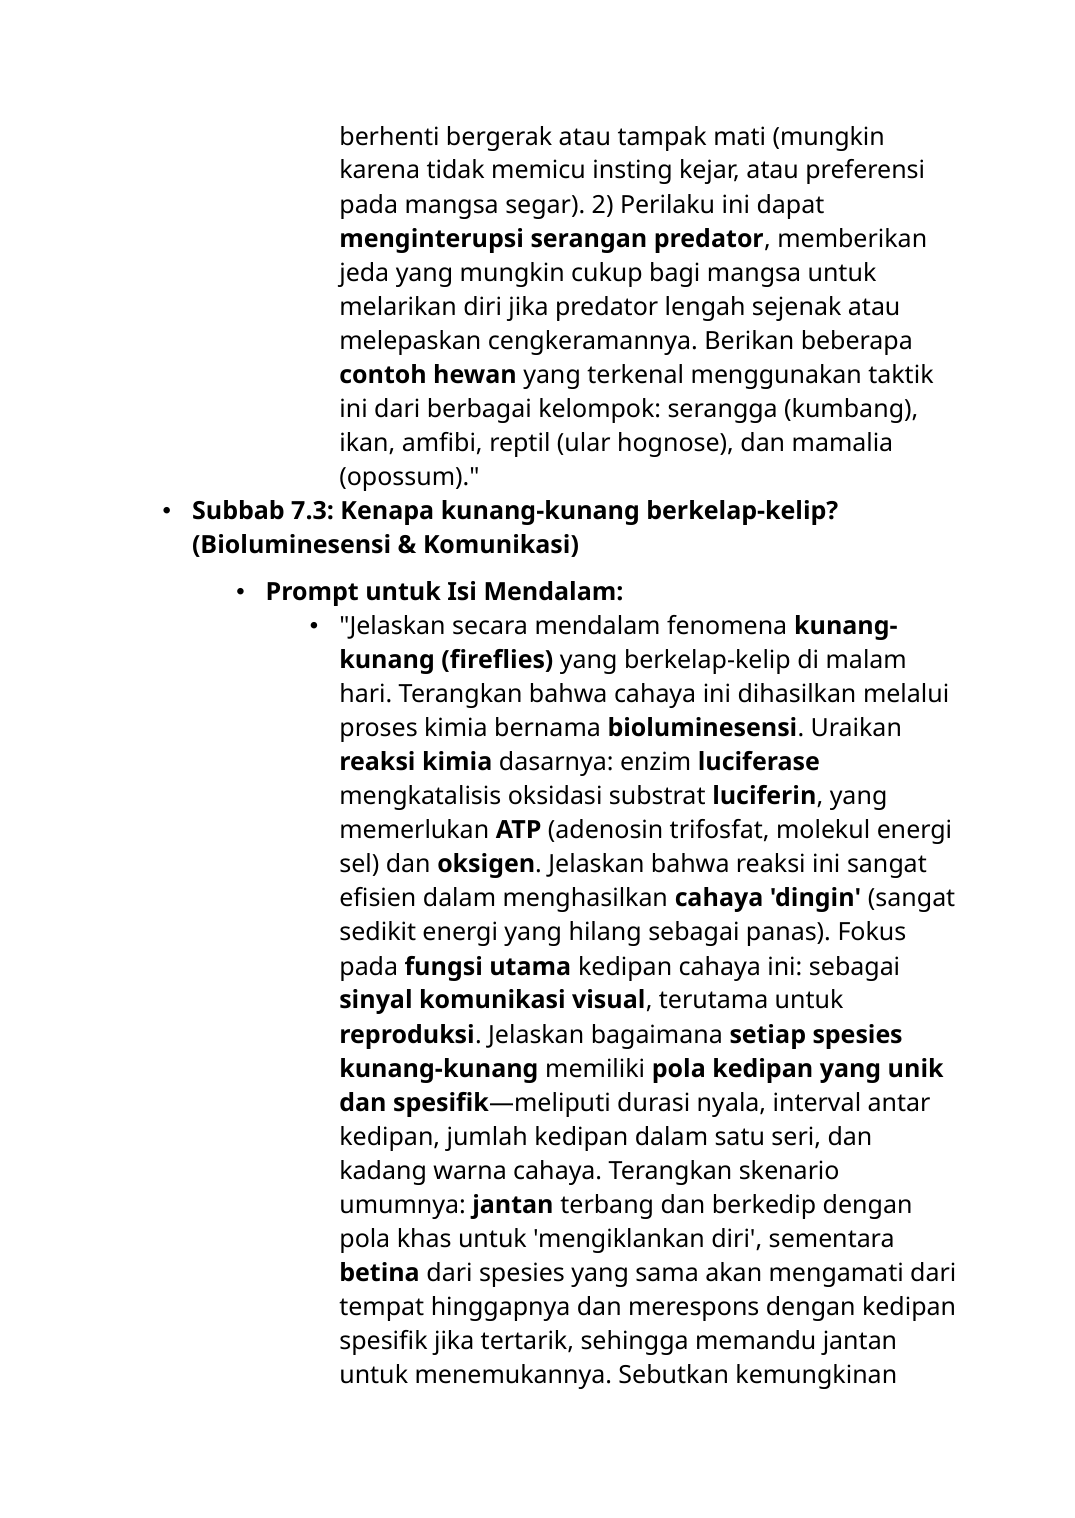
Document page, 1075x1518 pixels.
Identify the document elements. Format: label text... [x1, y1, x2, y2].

list Prompt untuk Isi Mendalam: [236, 573, 957, 607]
list Subbab 7.3: Kenapa kunang-kunang berkelap-kelip? (Bioluminesensi & Komunikasi) [162, 493, 957, 561]
list berhenti bergerak atau tampak mati (mungkin karena tidak memicu insting kejar, atau preferensi pada mangsa segar). 2) Perilaku ini dapat menginterupsi serangan predator, memberikan jeda yang mungkin cukup bagi mangsa untuk melarikan diri jika predator lengah sejenak atau melepaskan cengkeramannya. Berikan beberapa contoh hewan yang terkenal menggunakan taktik ini dari berbagai kelompok: serangga (kumbang), ikan, amfibi, reptil (ular hognose), dan mamalia (opossum)." [309, 118, 957, 493]
list "Jelaskan secara mendalam fenomena kunang-kunang (fireflies) yang berkelap-kelip di malam hari. Terangkan bahwa cahaya ini dihasilkan melalui proses kimia bernama bioluminesensi. Uraikan reaksi kimia dasarnya: enzim luciferase mengkatalisis oksidasi substrat luciferin, yang memerlukan ATP (adenosin trifosfat, molekul energi sel) dan oksigen. Jelaskan bahwa reaksi ini sangat efisien dalam menghasilkan cahaya 'dingin' (sangat sedikit energi yang hilang sebagai panas). Fokus pada fungsi utama kedipan cahaya ini: sebagai sinyal komunikasi visual, terutama untuk reproduksi. Jelaskan bagaimana setiap spesies kunang-kunang memiliki pola kedipan yang unik dan spesifik—meliputi durasi nyala, interval antar kedipan, jumlah kedipan dalam satu seri, dan kadang warna cahaya. Terangkan skenario umumnya: jantan terbang dan berkedip dengan pola khas untuk 'mengiklankan diri', sementara betina dari spesies yang sama akan mengamati dari tempat hinggapnya dan merespons dengan kedipan spesifik jika tertarik, sehingga memandu jantan untuk menemukannya. Sebutkan kemungkinan [309, 607, 957, 1391]
